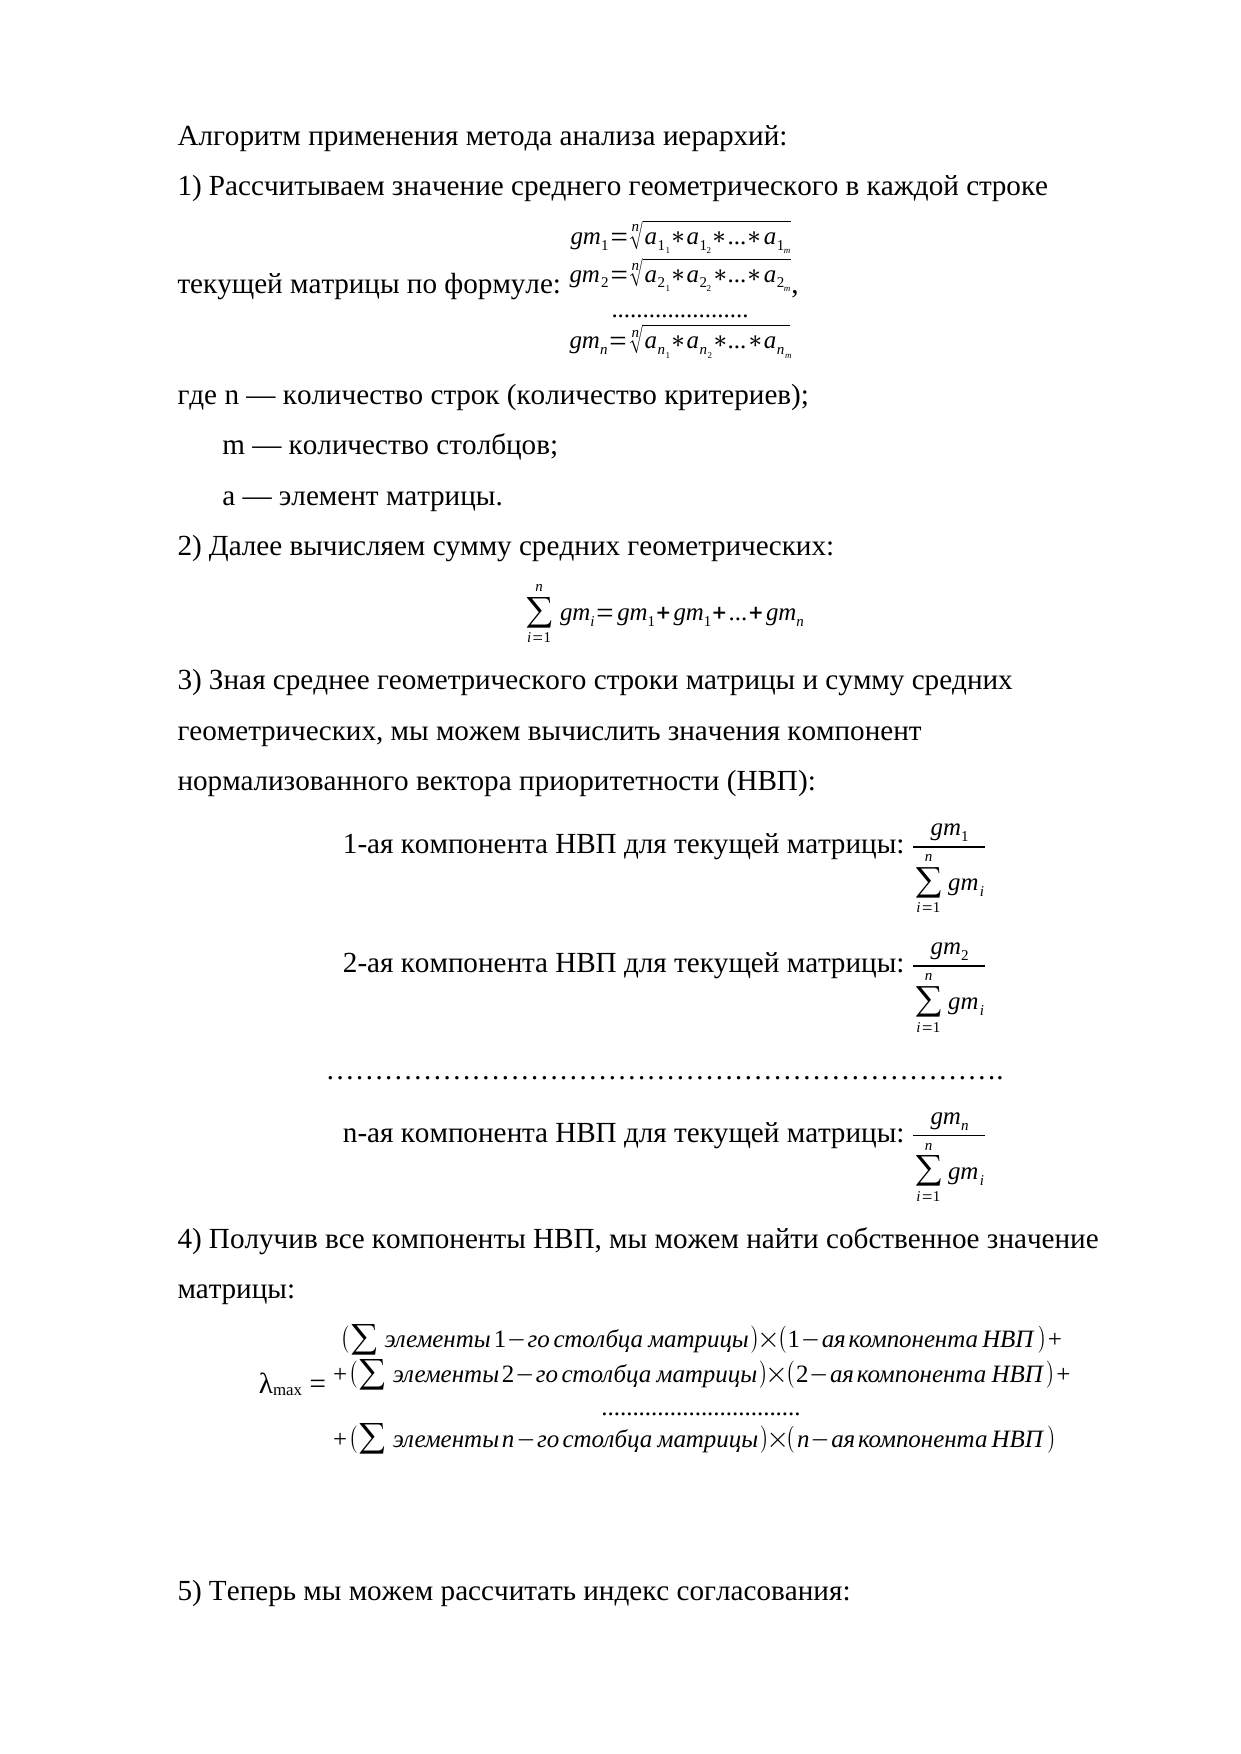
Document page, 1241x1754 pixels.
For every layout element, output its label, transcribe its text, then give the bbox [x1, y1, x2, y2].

text матрицы: [177, 1272, 1152, 1305]
text λmax = [177, 1322, 1152, 1456]
text ……………………………………………………………. [177, 1052, 1152, 1085]
text Алгоритм применения метода анализа иерархий: [177, 118, 1152, 152]
text 3) Зная среднее геометрического строки матрицы и сумму средних геометрических, мы можем вычислить значения компонент нормализованного вектора приоритетности (НВП): [177, 662, 1152, 797]
text где n — количество строк (количество критериев); [177, 377, 1152, 411]
text 2) Далее вычисляем сумму средних геометрических: [177, 528, 1152, 562]
text 1-ая компонента НВП для текущей матрицы: [177, 813, 1152, 916]
text 4) Получив все компоненты НВП, мы можем найти собственное значение [177, 1221, 1152, 1255]
text a — элемент матрицы. [177, 478, 1152, 511]
text 2-ая компонента НВП для текущей матрицы: [177, 933, 1152, 1035]
text 5) Теперь мы можем рассчитать индекс согласования: [177, 1573, 1152, 1607]
text 1) Рассчитываем значение среднего геометрического в каждой строке текущей матрицы по формуле: , [177, 168, 1152, 360]
text m — количество столбцов; [177, 427, 1152, 461]
text n-ая компонента НВП для текущей матрицы: [177, 1102, 1152, 1204]
